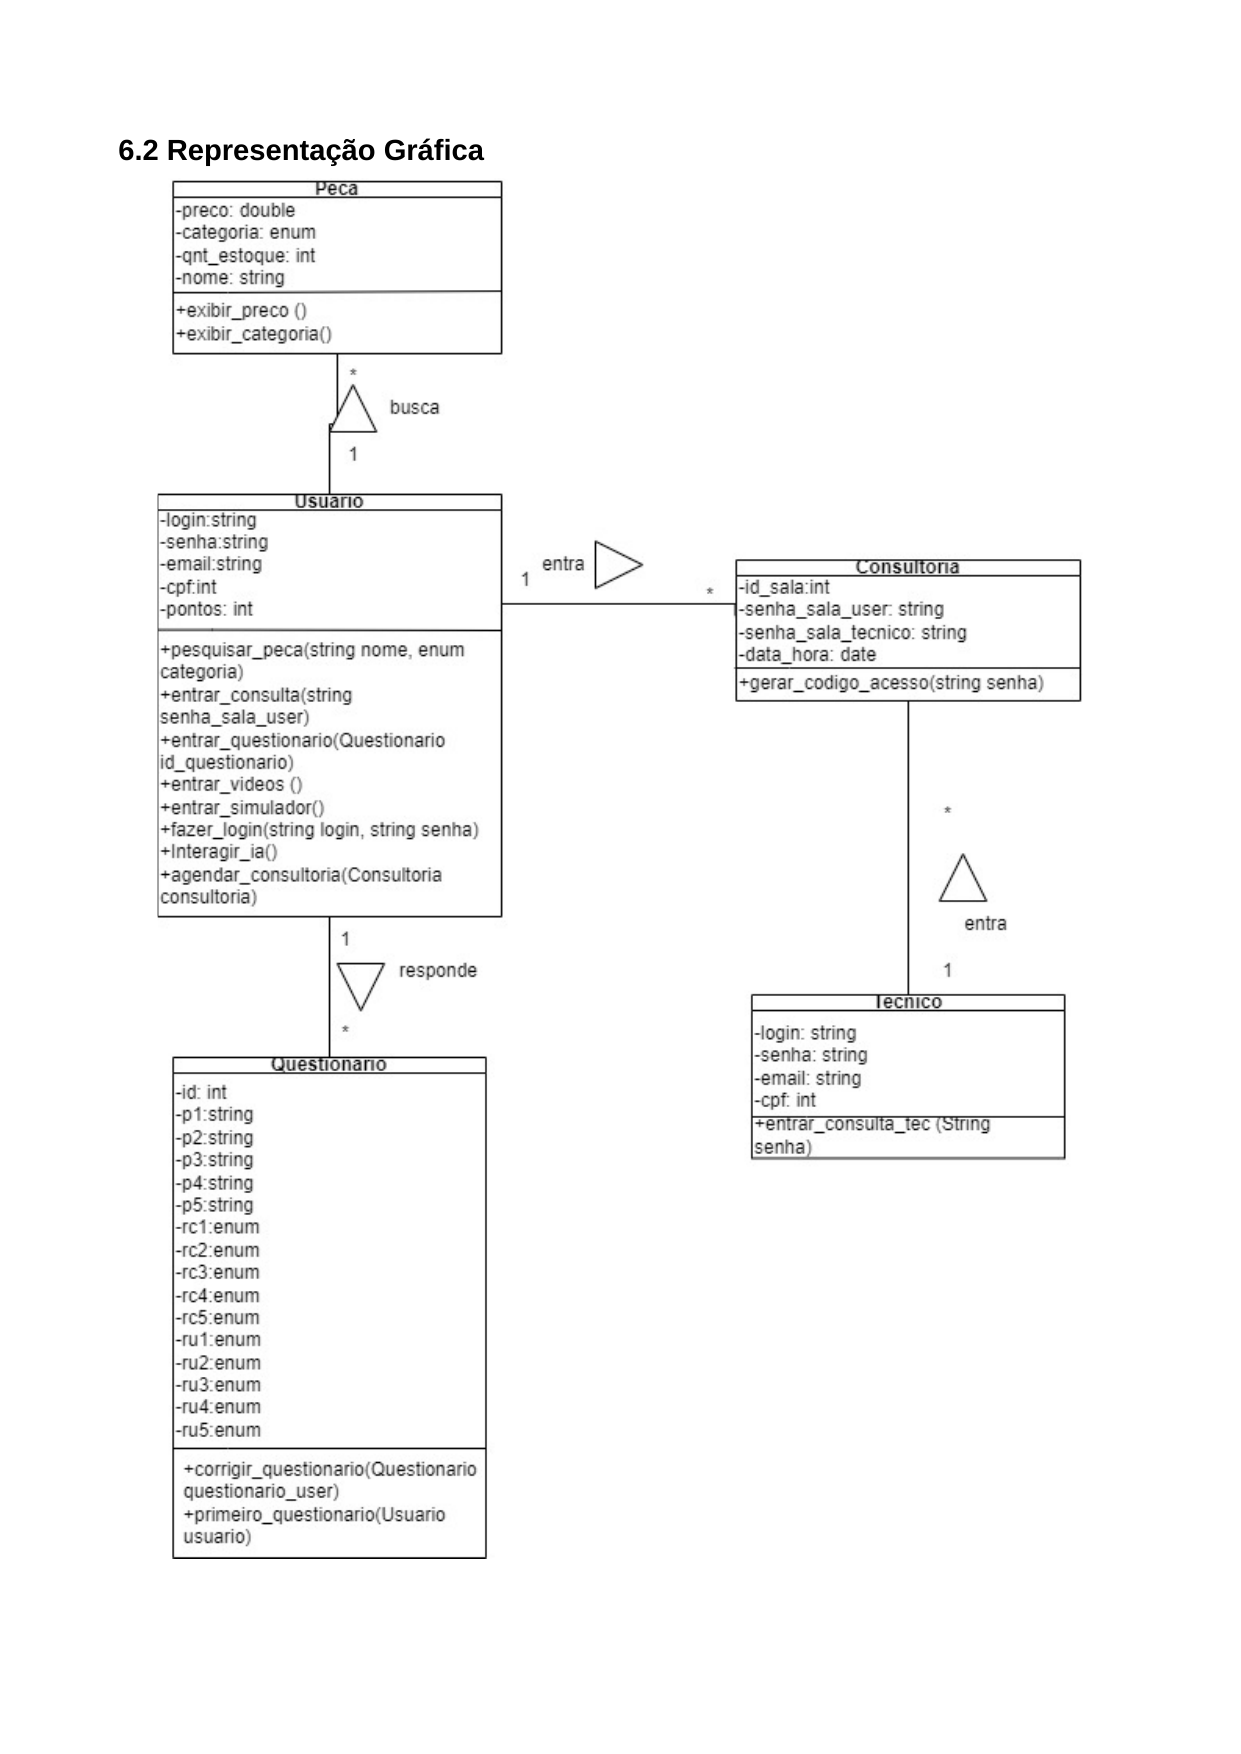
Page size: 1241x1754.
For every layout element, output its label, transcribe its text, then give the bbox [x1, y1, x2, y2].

subtitle 6.2 Representação Gráfica [118, 133, 1122, 166]
picture [157, 178, 1083, 1559]
